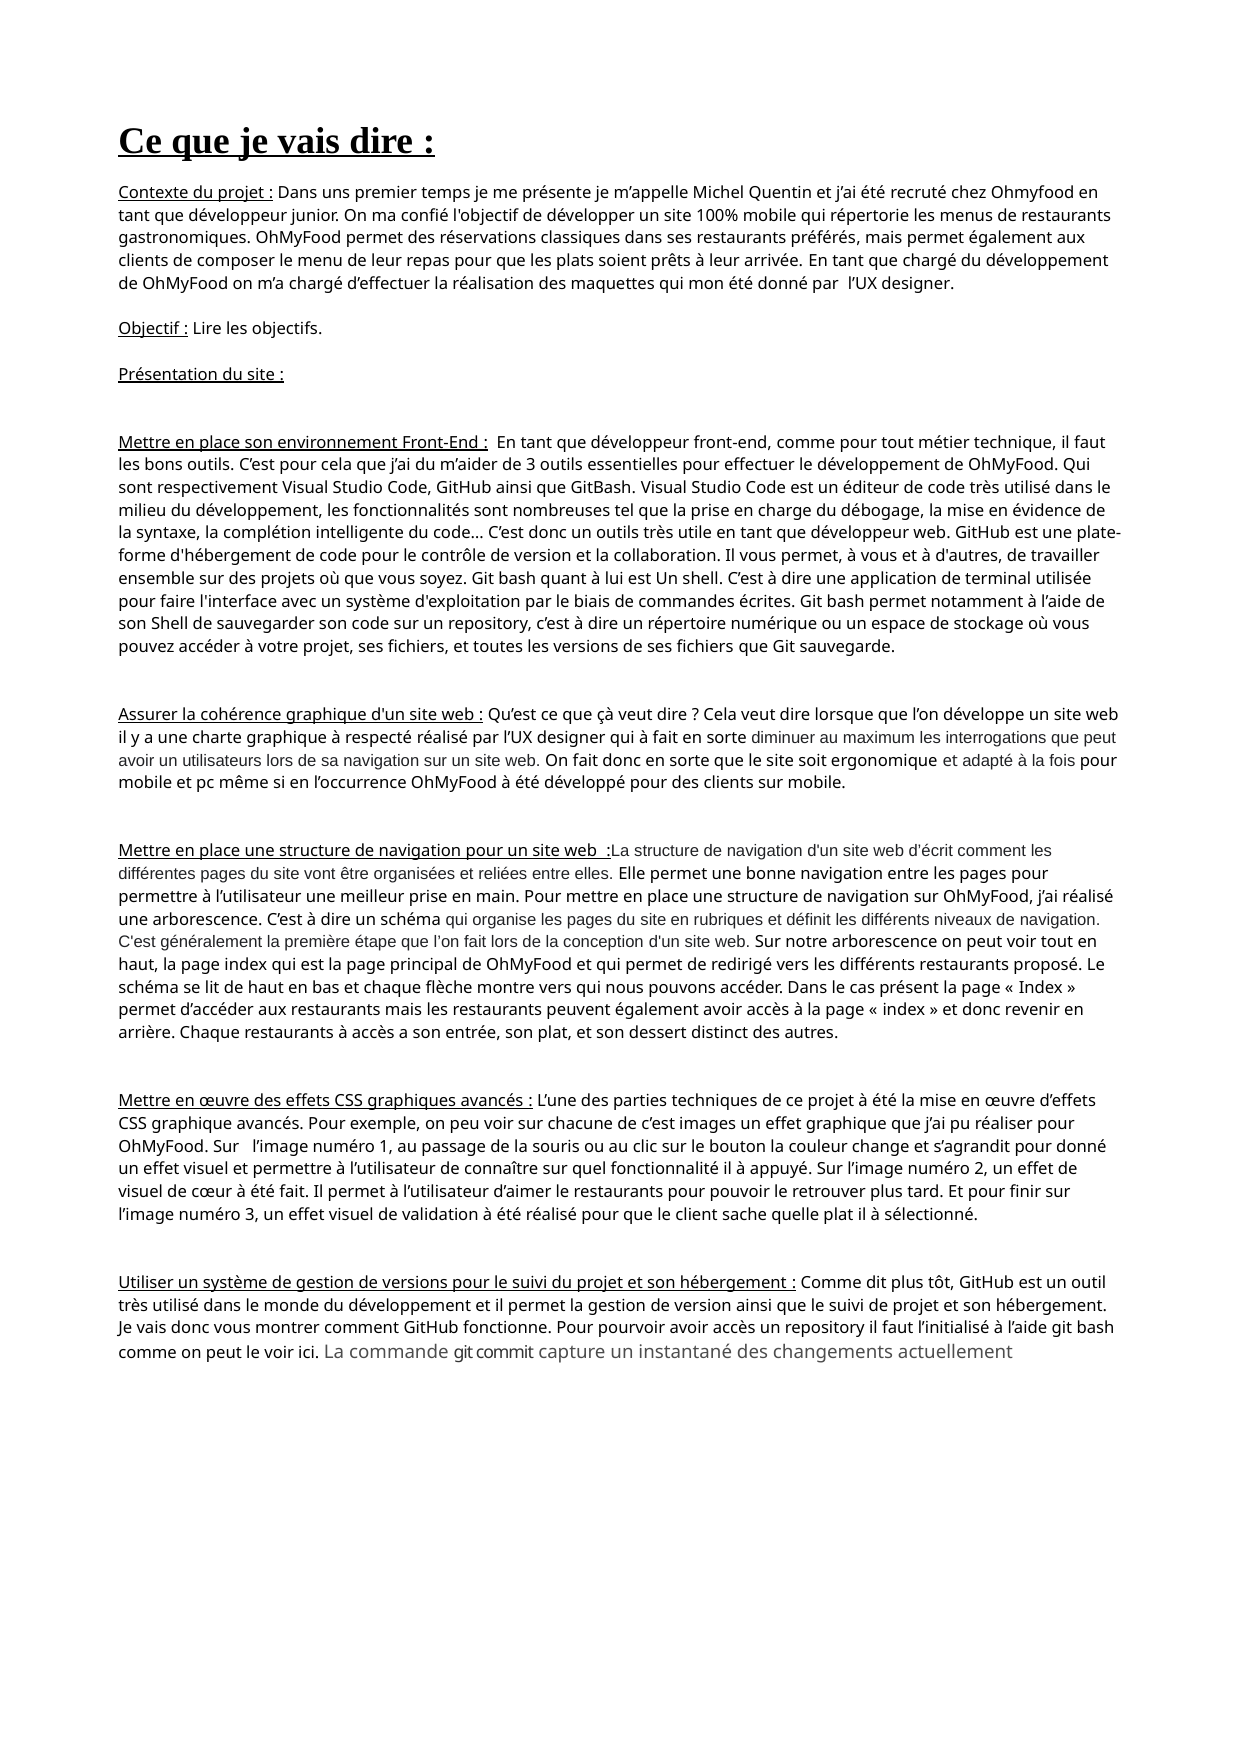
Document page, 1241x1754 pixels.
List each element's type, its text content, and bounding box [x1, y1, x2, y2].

text Utiliser un système de gestion de versions pour le suivi du projet et son hébergement : Comme dit plus tôt, GitHub est un outil très utilisé dans le monde du développement et il permet la gestion de version ainsi que le suivi de projet et son hébergement. Je vais donc vous montrer comment GitHub fonctionne. Pour pourvoir avoir accès un repository il faut l’initialisé à l’aide git bash comme on peut le voir ici. La commande git commit capture un instantané des changements actuellement [118, 1270, 1122, 1364]
text Mettre en place son environnement Front-End : En tant que développeur front-end, comme pour tout métier technique, il faut les bons outils. C’est pour cela que j’ai du m’aider de 3 outils essentielles pour effectuer le développement de OhMyFood. Qui sont respectivement Visual Studio Code, GitHub ainsi que GitBash. Visual Studio Code est un éditeur de code très utilisé dans le milieu du développement, les fonctionnalités sont nombreuses tel que la prise en charge du débogage, la mise en évidence de la syntaxe, la complétion intelligente du code… C’est donc un outils très utile en tant que développeur web. GitHub est une plate-forme d'hébergement de code pour le contrôle de version et la collaboration. Il vous permet, à vous et à d'autres, de travailler ensemble sur des projets où que vous soyez. Git bash quant à lui est Un shell. C’est à dire une application de terminal utilisée pour faire l'interface avec un système d'exploitation par le biais de commandes écrites. Git bash permet notamment à l’aide de son Shell de sauvegarder son code sur un repository, c’est à dire un répertoire numérique ou un espace de stockage où vous pouvez accéder à votre projet, ses fichiers, et toutes les versions de ses fichiers que Git sauvegarde. [118, 430, 1122, 657]
text Présentation du site : [118, 362, 1122, 385]
text Mettre en place une structure de navigation pour un site web :La structure de navigation d'un site web d’écrit comment les différentes pages du site vont être organisées et reliées entre elles. Elle permet une bonne navigation entre les pages pour permettre à l’utilisateur une meilleur prise en main. Pour mettre en place une structure de navigation sur OhMyFood, j’ai réalisé une arborescence. C’est à dire un schéma qui organise les pages du site en rubriques et définit les différents niveaux de navigation. C'est généralement la première étape que l’on fait lors de la conception d'un site web. Sur notre arborescence on peut voir tout en haut, la page index qui est la page principal de OhMyFood et qui permet de redirigé vers les différents restaurants proposé. Le schéma se lit de haut en bas et chaque flèche montre vers qui nous pouvons accéder. Dans le cas présent la page « Index » permet d’accéder aux restaurants mais les restaurants peuvent également avoir accès à la page « index » et donc revenir en arrière. Chaque restaurants à accès a son entrée, son plat, et son dessert distinct des autres. [118, 839, 1122, 1043]
text Objectif : Lire les objectifs. [118, 317, 1122, 339]
text Contexte du projet : Dans uns premier temps je me présente je m’appelle Michel Quentin et j’ai été recruté chez Ohmyfood en tant que développeur junior. On ma confié l'objectif de développer un site 100% mobile qui répertorie les menus de restaurants gastronomiques. OhMyFood permet des réservations classiques dans ses restaurants préférés, mais permet également aux clients de composer le menu de leur repas pour que les plats soient prêts à leur arrivée. En tant que chargé du développement de OhMyFood on m’a chargé d’effectuer la réalisation des maquettes qui mon été donné par l’UX designer. [118, 180, 1122, 294]
text Mettre en œuvre des effets CSS graphiques avancés : L’une des parties techniques de ce projet à été la mise en œuvre d’effets CSS graphique avancés. Pour exemple, on peu voir sur chacune de c’est images un effet graphique que j’ai pu réaliser pour OhMyFood. Sur l’image numéro 1, au passage de la souris ou au clic sur le bouton la couleur change et s’agrandit pour donné un effet visuel et permettre à l’utilisateur de connaître sur quel fonctionnalité il à appuyé. Sur l’image numéro 2, un effet de visuel de cœur à été fait. Il permet à l’utilisateur d’aimer le restaurants pour pouvoir le retrouver plus tard. Et pour finir sur l’image numéro 3, un effet visuel de validation à été réalisé pour que le client sache quelle plat il à sélectionné. [118, 1089, 1122, 1225]
text Ce que je vais dire : [118, 118, 1122, 161]
text Assurer la cohérence graphique d'un site web : Qu’est ce que çà veut dire ? Cela veut dire lorsque que l’on développe un site web il y a une charte graphique à respecté réalisé par l’UX designer qui à fait en sorte diminuer au maximum les interrogations que peut avoir un utilisateurs lors de sa navigation sur un site web. On fait donc en sorte que le site soit ergonomique et adapté à la fois pour mobile et pc même si en l’occurrence OhMyFood à été développé pour des clients sur mobile. [118, 703, 1122, 793]
